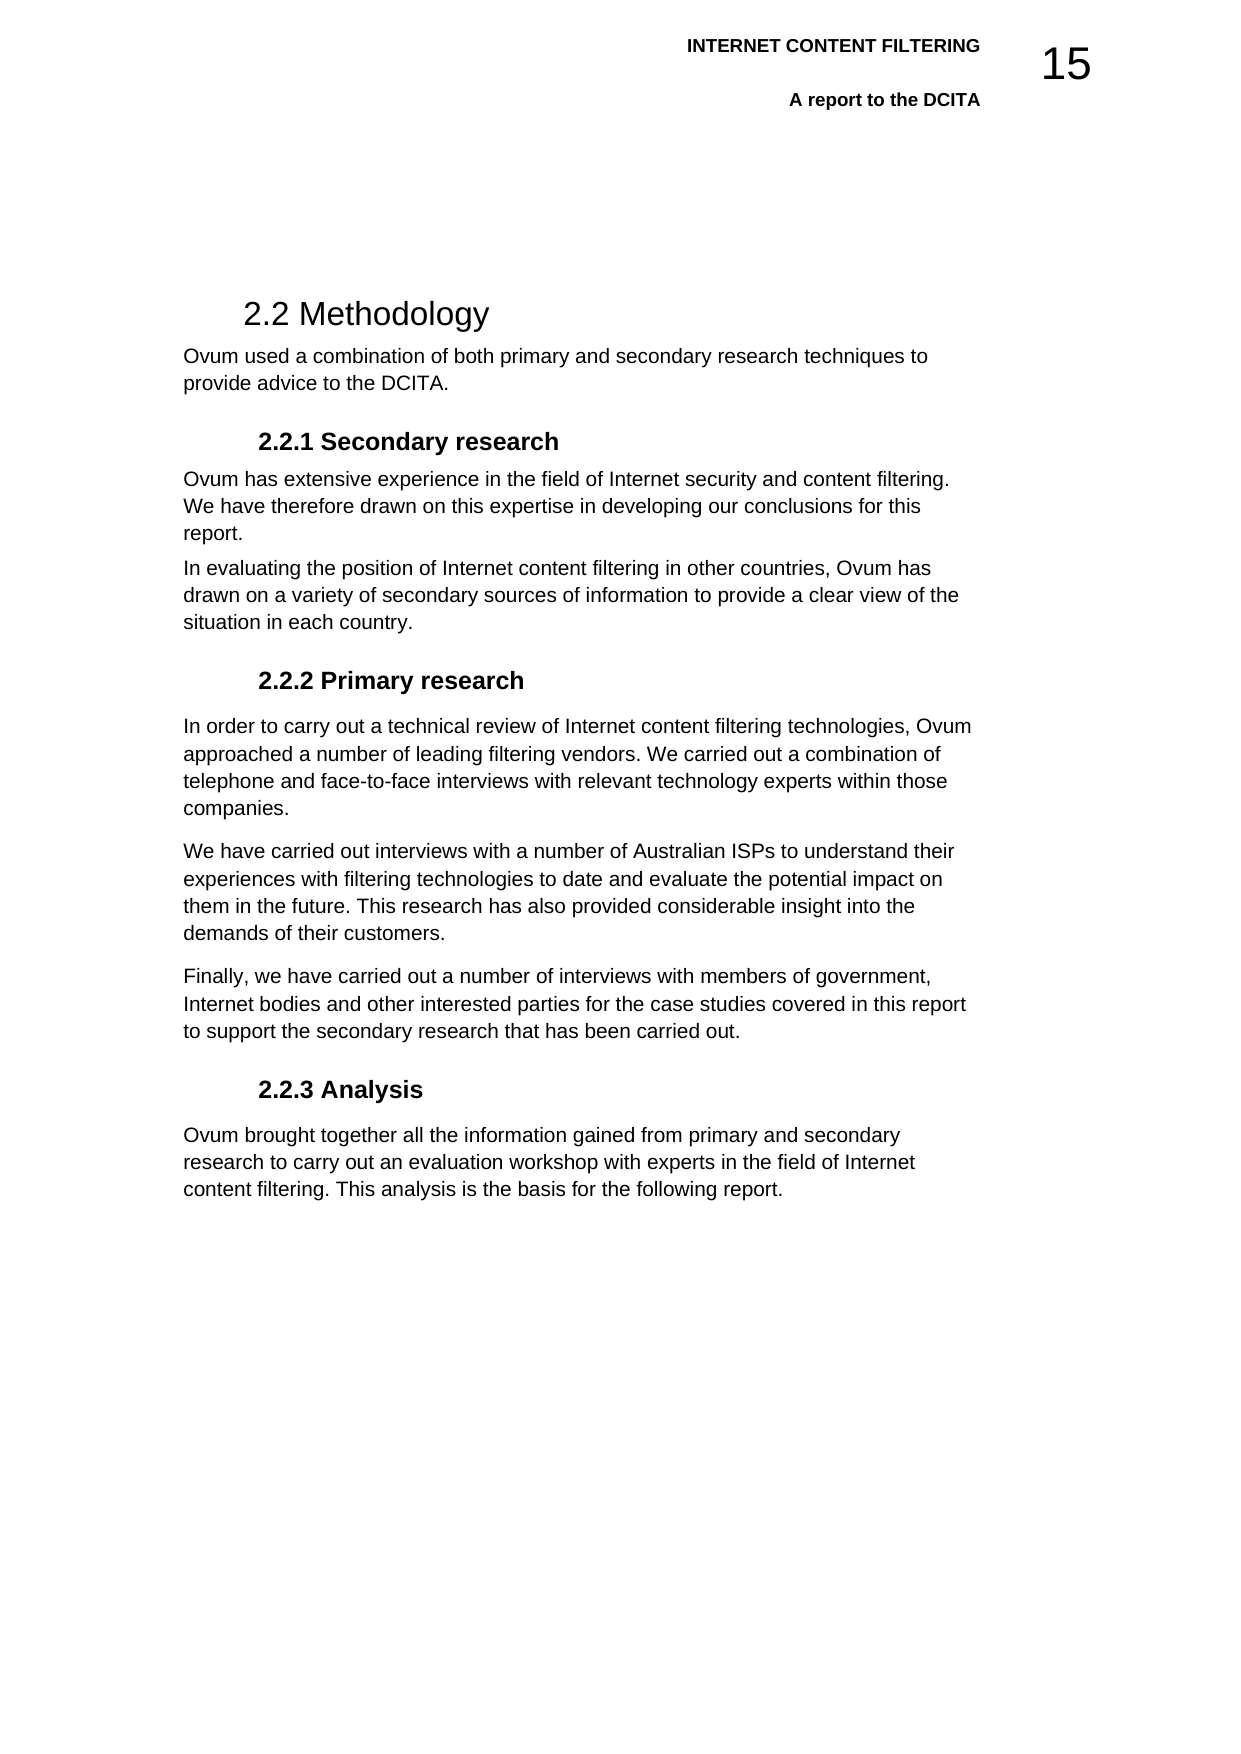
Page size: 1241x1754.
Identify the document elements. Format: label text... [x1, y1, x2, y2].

subtitle 2.2.1 Secondary research [183, 427, 975, 456]
text Ovum brought together all the information gained from primary and secondary research to carry out an evaluation workshop with experts in the field of Internet content filtering. This analysis is the basis for the following report. [183, 1121, 975, 1202]
text Ovum has extensive experience in the field of Internet security and content filtering. We have therefore drawn on this expertise in developing our conclusions for this report. [183, 464, 975, 546]
text Finally, we have carried out a number of interviews with members of government, Internet bodies and other interested parties for the case studies covered in this report to support the secondary research that has been carried out. [183, 962, 975, 1043]
subtitle 2.2.3 Analysis [183, 1075, 975, 1104]
subtitle 2.2 Methodology [183, 296, 975, 333]
text Ovum used a combination of both primary and secondary research techniques to provide advice to the DCITA. [183, 341, 975, 396]
subtitle 2.2.2 Primary research [183, 666, 975, 696]
text We have carried out interviews with a number of Australian ISPs to understand their experiences with filtering technologies to date and evaluate the potential impact on them in the future. This research has also provided considerable insight into the demands of their customers. [183, 837, 975, 946]
text In evaluating the position of Internet content filtering in other countries, Ovum has drawn on a variety of secondary sources of information to provide a clear view of the situation in each country. [183, 554, 975, 635]
text In order to carry out a technical review of Internet content filtering technologies, Ovum approached a number of leading filtering vendors. We carried out a combination of telephone and face-to-face interviews with relevant technology experts within those companies. [183, 712, 975, 821]
